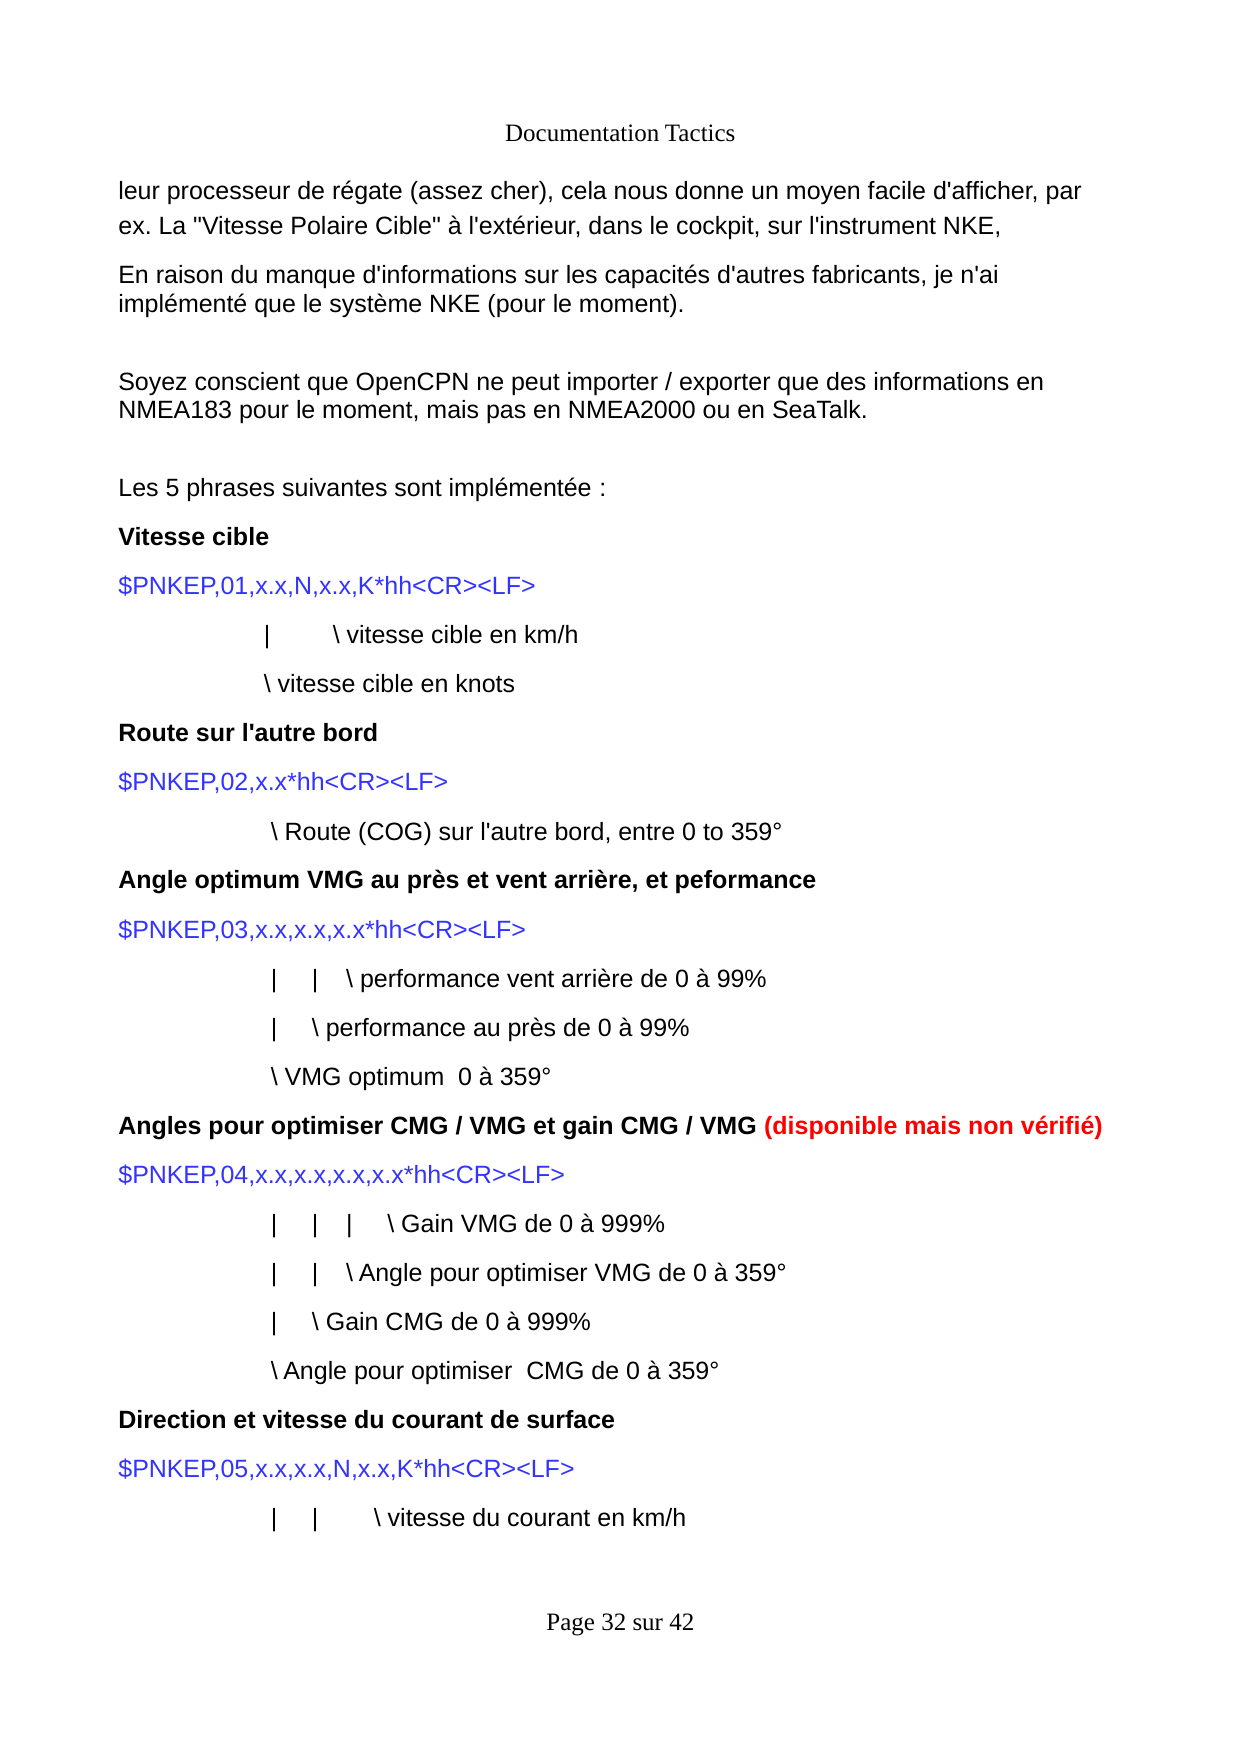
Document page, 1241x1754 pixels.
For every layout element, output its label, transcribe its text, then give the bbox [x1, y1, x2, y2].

text $PNKEP,03,x.x,x.x,x.x*hh<CR><LF> [118, 914, 1122, 943]
text | \ performance au près de 0 à 99% [118, 1013, 1122, 1041]
text | | \ Angle pour optimiser VMG de 0 à 359° [118, 1258, 1122, 1287]
text Les 5 phrases suivantes sont implémentée : [118, 473, 1122, 502]
text Vitesse cible [118, 522, 1122, 551]
text | \ vitesse cible en km/h [118, 620, 1122, 649]
text Angles pour optimiser CMG / VMG et gain CMG / VMG (disponible mais non vérifié) [118, 1111, 1122, 1139]
text | | \ performance vent arrière de 0 à 99% [118, 964, 1122, 992]
text \ Angle pour optimiser CMG de 0 à 359° [118, 1356, 1122, 1385]
text Soyez conscient que OpenCPN ne peut importer / exporter que des informations en NMEA183 pour le moment, mais pas en NMEA2000 ou en SeaTalk. [118, 366, 1122, 424]
text $PNKEP,04,x.x,x.x,x.x,x.x*hh<CR><LF> [118, 1160, 1122, 1189]
text En raison du manque d'informations sur les capacités d'autres fabricants, je n'ai implémenté que le système NKE (pour le moment). [118, 260, 1122, 317]
text Angle optimum VMG au près et vent arrière, et peformance [118, 866, 1122, 894]
text | \ Gain CMG de 0 à 999% [118, 1307, 1122, 1336]
text \ vitesse cible en knots [118, 669, 1122, 698]
text Direction et vitesse du courant de surface [118, 1405, 1122, 1434]
text Route sur l'autre bord [118, 718, 1122, 747]
text $PNKEP,02,x.x*hh<CR><LF> [118, 767, 1122, 796]
text leur processeur de régate (assez cher), cela nous donne un moyen facile d'afficher, par ex. La "Vitesse Polaire Cible" à l'extérieur, dans le cockpit, sur l'instrument NKE, [118, 176, 1122, 239]
text | | | \ Gain VMG de 0 à 999% [118, 1209, 1122, 1238]
text \ VMG optimum 0 à 359° [118, 1062, 1122, 1091]
text $PNKEP,05,x.x,x.x,N,x.x,K*hh<CR><LF> [118, 1454, 1122, 1483]
text $PNKEP,01,x.x,N,x.x,K*hh<CR><LF> [118, 571, 1122, 600]
text | | \ vitesse du courant en km/h [118, 1503, 1122, 1532]
text \ Route (COG) sur l'autre bord, entre 0 to 359° [118, 816, 1122, 845]
